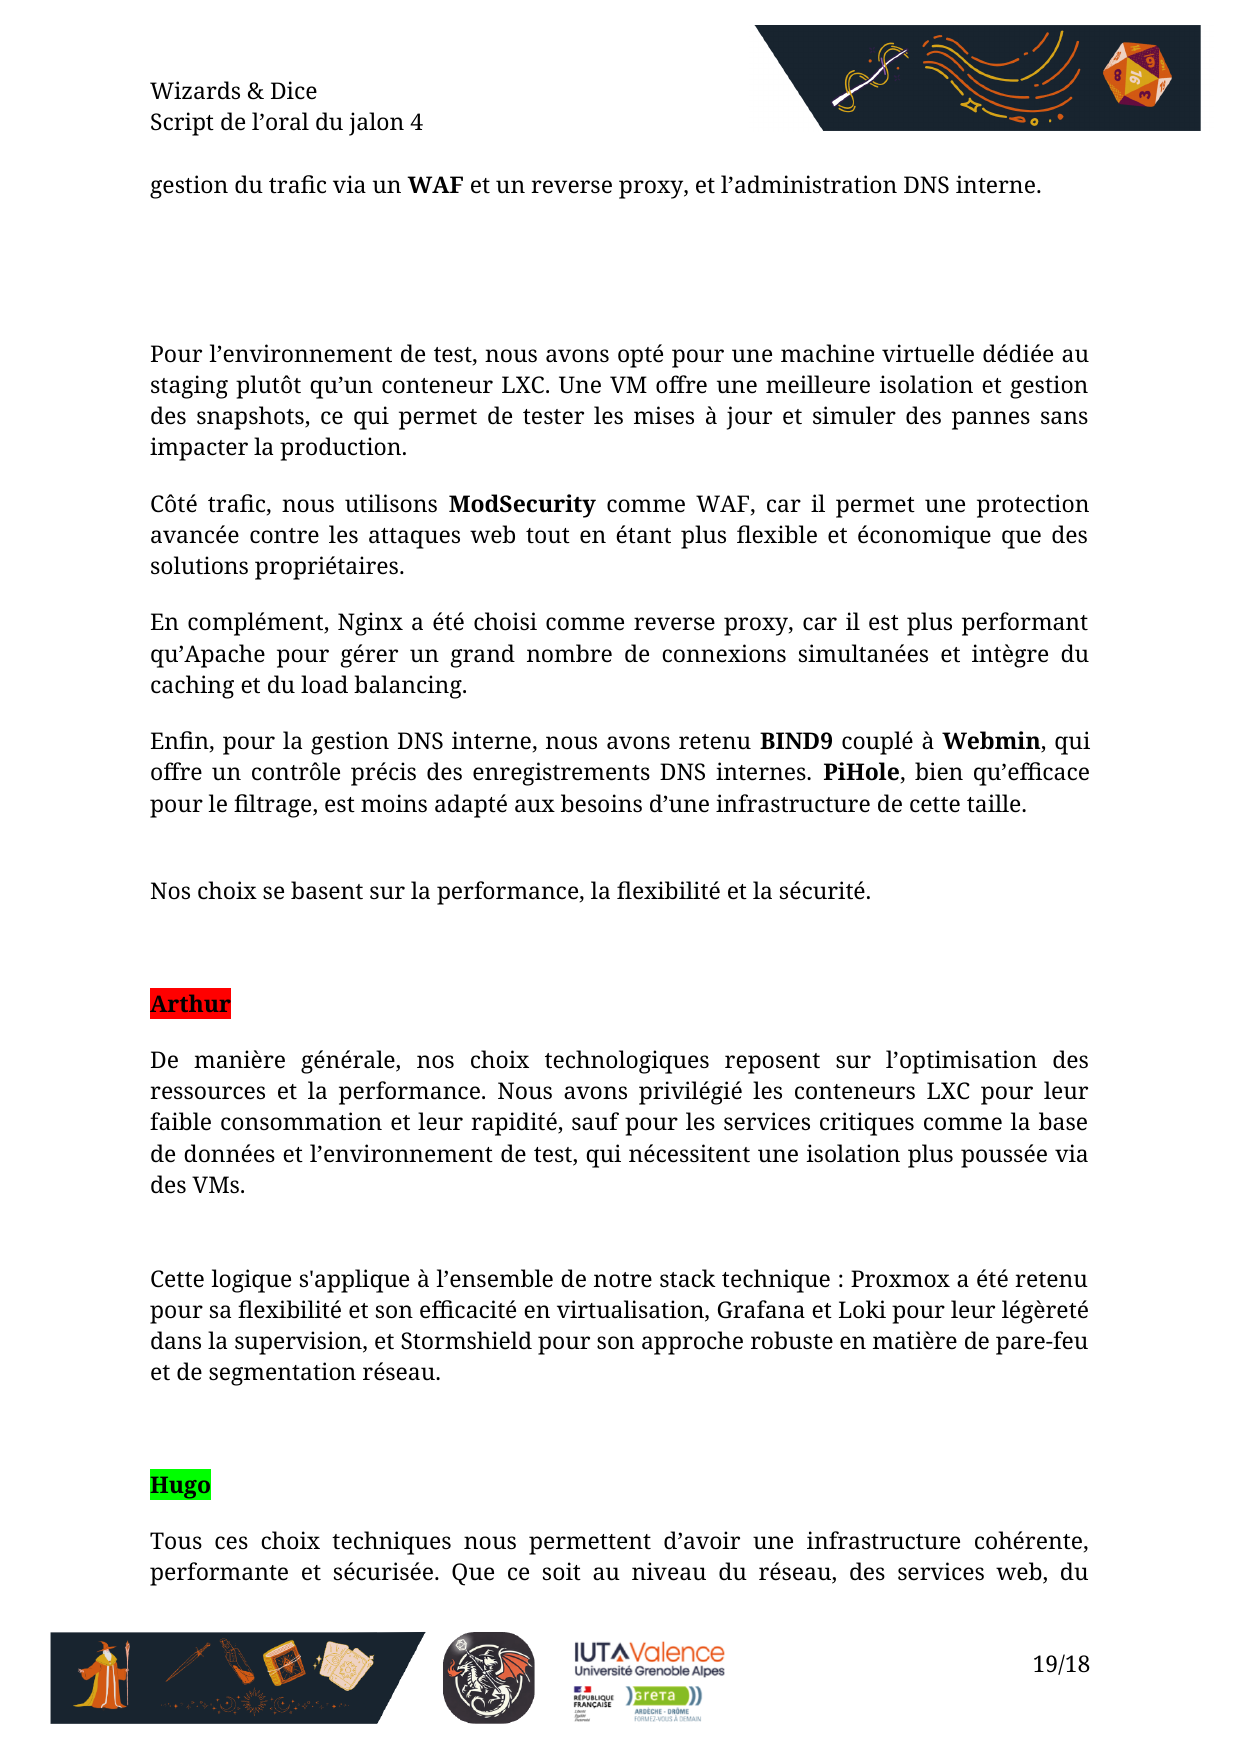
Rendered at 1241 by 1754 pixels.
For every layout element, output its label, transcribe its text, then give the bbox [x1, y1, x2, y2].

text Pour l’environnement de test, nous avons opté pour une machine virtuelle dédiée au staging plutôt qu’un conteneur LXC. Une VM offre une meilleure isolation et gestion des snapshots, ce qui permet de tester les mises à jour et simuler des pannes sans impacter la production. [150, 337, 1090, 462]
text En complément, Nginx a été choisi comme reverse proxy, car il est plus performant qu’Apache pour gérer un grand nombre de connexions simultanées et intègre du caching et du load balancing. [150, 606, 1090, 700]
text Arthur [150, 987, 1090, 1019]
text Nos choix se basent sur la performance, la flexibilité et la sécurité. [150, 844, 1090, 906]
text Hugo [150, 1469, 1090, 1500]
picture [42, 1628, 749, 1733]
text Cette logique s'applique à l’ensemble de notre stack technique : Proxmox a été retenu pour sa flexibilité et son efficacité en virtualisation, Grafana et Loki pour leur légèreté dans la supervision, et Stormshield pour son approche robuste en matière de pare-feu et de segmentation réseau. [150, 1262, 1090, 1387]
text gestion du trafic via un WAF et un reverse proxy, et l’administration DNS interne. [150, 169, 1090, 200]
text Tous ces choix techniques nous permettent d’avoir une infrastructure cohérente, performante et sécurisée. Que ce soit au niveau du réseau, des services web, du [150, 1525, 1090, 1587]
picture [748, 25, 1214, 132]
text Enfin, pour la gestion DNS interne, nous avons retenu BIND9 couplé à Webmin, qui offre un contrôle précis des enregistrements DNS internes. PiHole, bien qu’efficace pour le filtrage, est moins adapté aux besoins d’une infrastructure de cette taille. [150, 725, 1090, 819]
text De manière générale, nos choix technologiques reposent sur l’optimisation des ressources et la performance. Nous avons privilégié les conteneurs LXC pour leur faible consommation et leur rapidité, sauf pour les services critiques comme la base de données et l’environnement de test, qui nécessitent une isolation plus poussée via des VMs. [150, 1044, 1090, 1200]
text Côté trafic, nous utilisons ModSecurity comme WAF, car il permet une protection avancée contre les attaques web tout en étant plus flexible et économique que des solutions propriétaires. [150, 487, 1090, 581]
